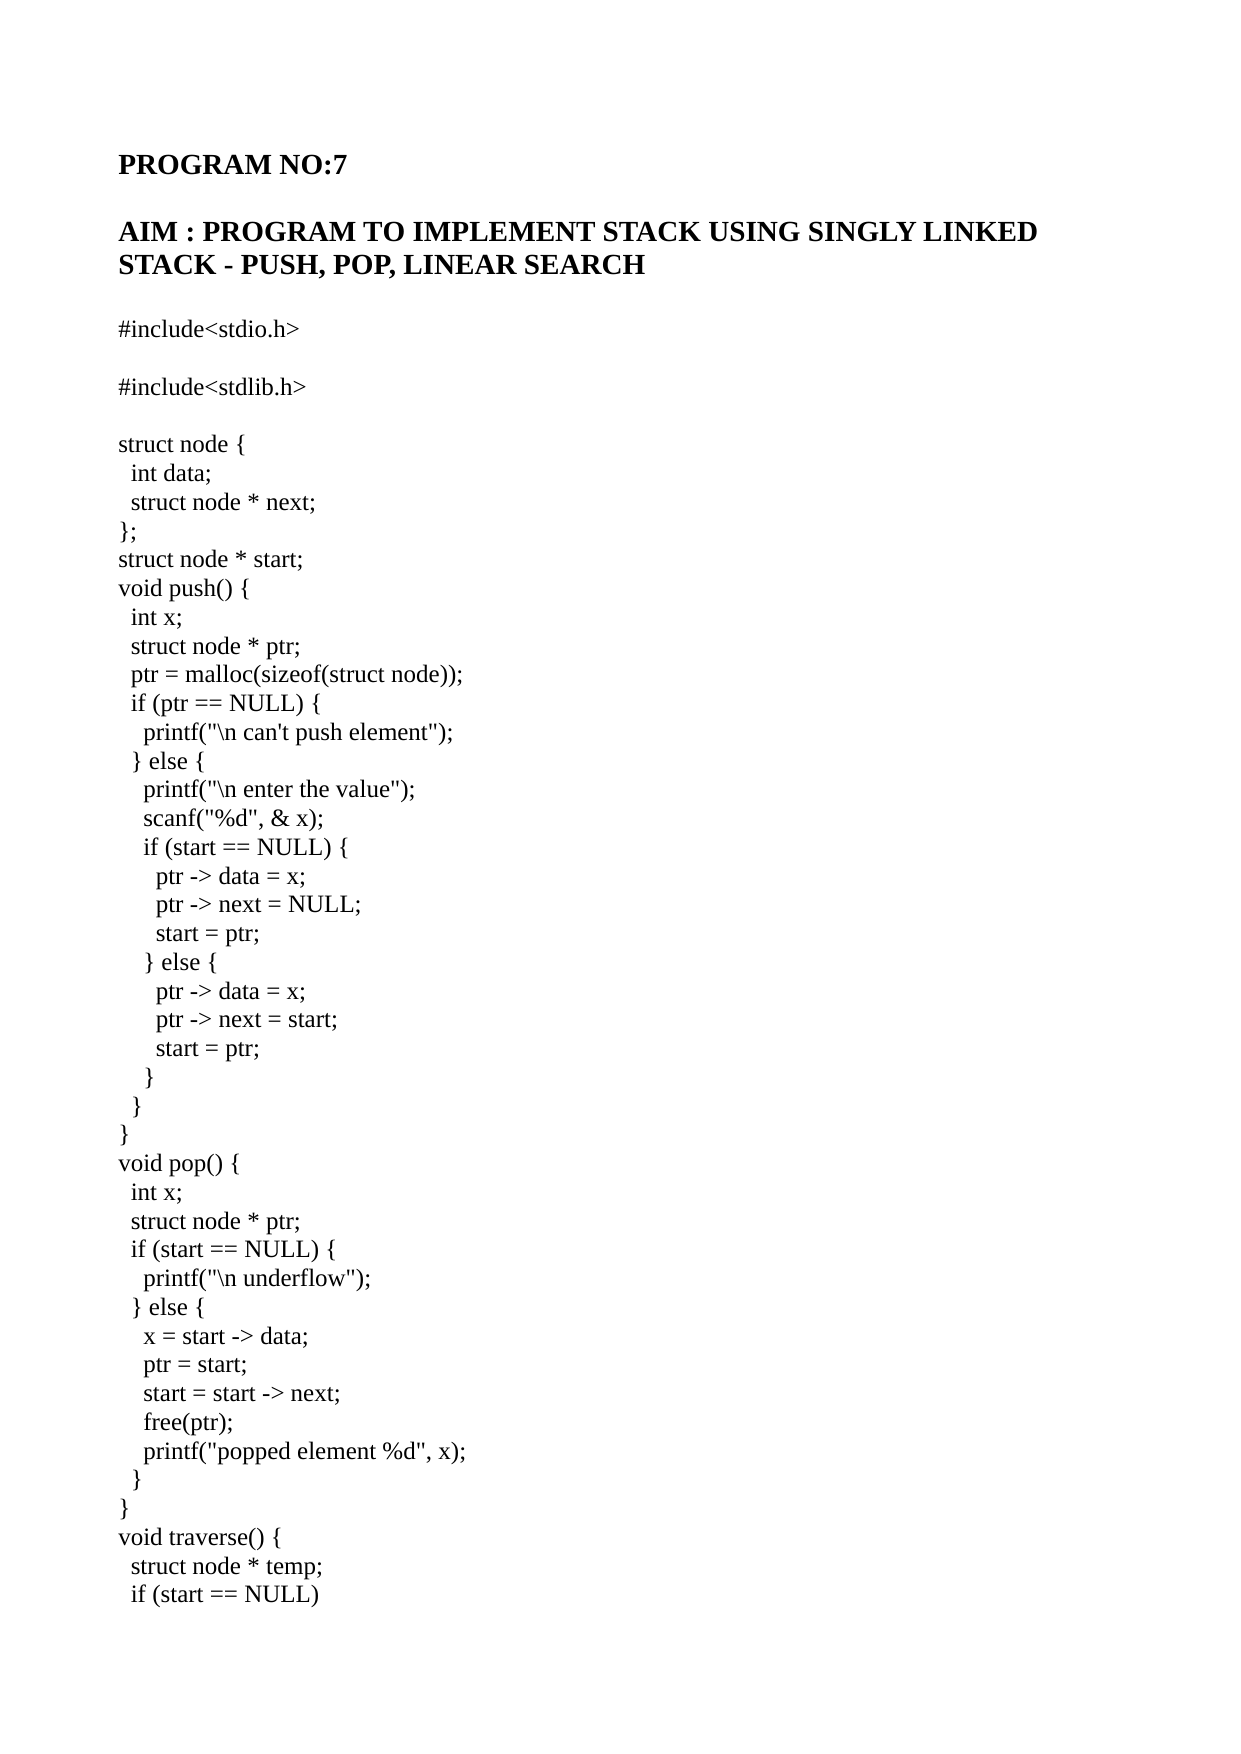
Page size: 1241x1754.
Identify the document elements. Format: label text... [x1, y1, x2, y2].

text start = start -> next; [118, 1378, 1122, 1407]
text } [118, 1091, 1122, 1119]
text } else { [118, 1292, 1122, 1321]
text } [118, 1464, 1122, 1493]
text ptr -> data = x; [118, 861, 1122, 889]
text start = ptr; [118, 918, 1122, 947]
text ptr -> data = x; [118, 976, 1122, 1004]
text ptr -> next = start; [118, 1004, 1122, 1033]
text ptr -> next = NULL; [118, 889, 1122, 918]
text struct node * ptr; [118, 1206, 1122, 1234]
text void push() { [118, 573, 1122, 602]
text printf("\n enter the value"); [118, 774, 1122, 803]
text }; [118, 516, 1122, 544]
text void traverse() { [118, 1522, 1122, 1551]
text x = start -> data; [118, 1321, 1122, 1349]
text } else { [118, 947, 1122, 976]
text } [118, 1119, 1122, 1148]
text struct node * temp; [118, 1551, 1122, 1579]
text if (ptr == NULL) { [118, 688, 1122, 717]
text printf("popped element %d", x); [118, 1436, 1122, 1464]
text AIM : PROGRAM TO IMPLEMENT STACK USING SINGLY LINKED STACK - PUSH, POP, LINEAR SEARCH [118, 214, 1122, 281]
text if (start == NULL) [118, 1579, 1122, 1608]
text #include<stdio.h> [118, 314, 1122, 343]
text struct node * next; [118, 487, 1122, 516]
text int data; [118, 458, 1122, 487]
text struct node * ptr; [118, 631, 1122, 659]
text } [118, 1493, 1122, 1522]
text struct node { [118, 429, 1122, 458]
text void pop() { [118, 1148, 1122, 1177]
text } [118, 1062, 1122, 1091]
text ptr = start; [118, 1349, 1122, 1378]
text int x; [118, 602, 1122, 631]
text printf("\n can't push element"); [118, 717, 1122, 746]
text int x; [118, 1177, 1122, 1206]
text if (start == NULL) { [118, 832, 1122, 861]
text printf("\n underflow"); [118, 1263, 1122, 1292]
text #include<stdlib.h> [118, 372, 1122, 401]
text start = ptr; [118, 1033, 1122, 1062]
text scanf("%d", & x); [118, 803, 1122, 832]
text if (start == NULL) { [118, 1234, 1122, 1263]
text struct node * start; [118, 544, 1122, 573]
text } else { [118, 746, 1122, 774]
text free(ptr); [118, 1407, 1122, 1436]
text PROGRAM NO:7 [118, 147, 1122, 180]
text ptr = malloc(sizeof(struct node)); [118, 659, 1122, 688]
